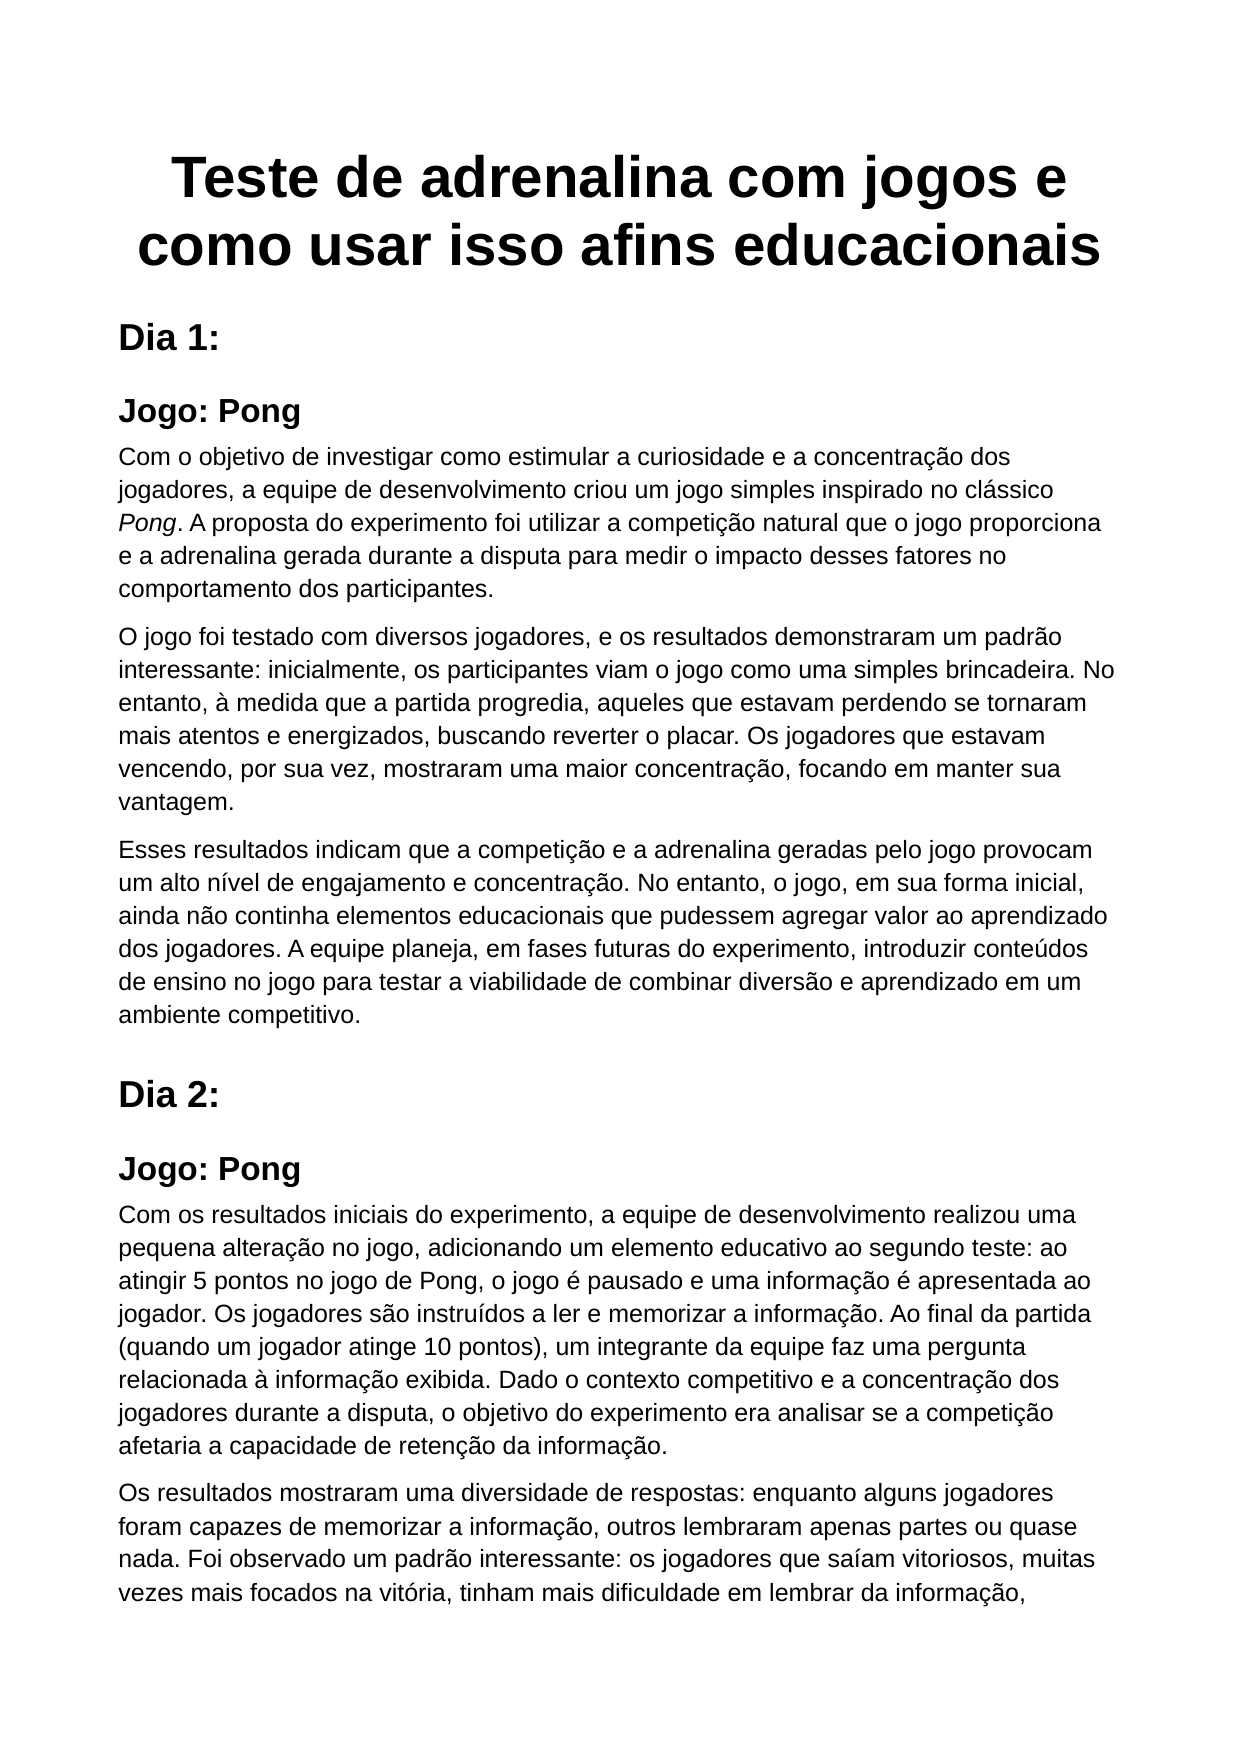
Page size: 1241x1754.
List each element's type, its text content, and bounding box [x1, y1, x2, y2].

subtitle Jogo: Pong [118, 1149, 1122, 1187]
text Com o objetivo de investigar como estimular a curiosidade e a concentração dos jogadores, a equipe de desenvolvimento criou um jogo simples inspirado no clássico Pong. A proposta do experimento foi utilizar a competição natural que o jogo proporciona e a adrenalina gerada durante a disputa para medir o impacto desses fatores no comportamento dos participantes. [118, 442, 1122, 603]
text Esses resultados indicam que a competição e a adrenalina geradas pelo jogo provocam um alto nível de engajamento e concentração. No entanto, o jogo, em sua forma inicial, ainda não continha elementos educacionais que pudessem agregar valor ao aprendizado dos jogadores. A equipe planeja, em fases futuras do experimento, introduzir conteúdos de ensino no jogo para testar a viabilidade de combinar diversão e aprendizado em um ambiente competitivo. [118, 834, 1122, 1028]
text O jogo foi testado com diversos jogadores, e os resultados demonstraram um padrão interessante: inicialmente, os participantes viam o jogo como uma simples brincadeira. No entanto, à medida que a partida progredia, aqueles que estavam perdendo se tornaram mais atentos e energizados, buscando reverter o placar. Os jogadores que estavam vencendo, por sua vez, mostraram uma maior concentração, focando em manter sua vantagem. [118, 622, 1122, 816]
text Os resultados mostraram uma diversidade de respostas: enquanto alguns jogadores foram capazes de memorizar a informação, outros lembraram apenas partes ou quase nada. Foi observado um padrão interessante: os jogadores que saíam vitoriosos, muitas vezes mais focados na vitória, tinham mais dificuldade em lembrar da informação, [118, 1478, 1122, 1606]
subtitle Dia 2: [118, 1072, 1122, 1115]
subtitle Dia 1: [118, 315, 1122, 358]
title Teste de adrenalina com jogos e como usar isso afins educacionais [118, 143, 1122, 277]
text Com os resultados iniciais do experimento, a equipe de desenvolvimento realizou uma pequena alteração no jogo, adicionando um elemento educativo ao segundo teste: ao atingir 5 pontos no jogo de Pong, o jogo é pausado e uma informação é apresentada ao jogador. Os jogadores são instruídos a ler e memorizar a informação. Ao final da partida (quando um jogador atinge 10 pontos), um integrante da equipe faz uma pergunta relacionada à informação exibida. Dado o contexto competitivo e a concentração dos jogadores durante a disputa, o objetivo do experimento era analisar se a competição afetaria a capacidade de retenção da informação. [118, 1200, 1122, 1459]
subtitle Jogo: Pong [118, 391, 1122, 430]
